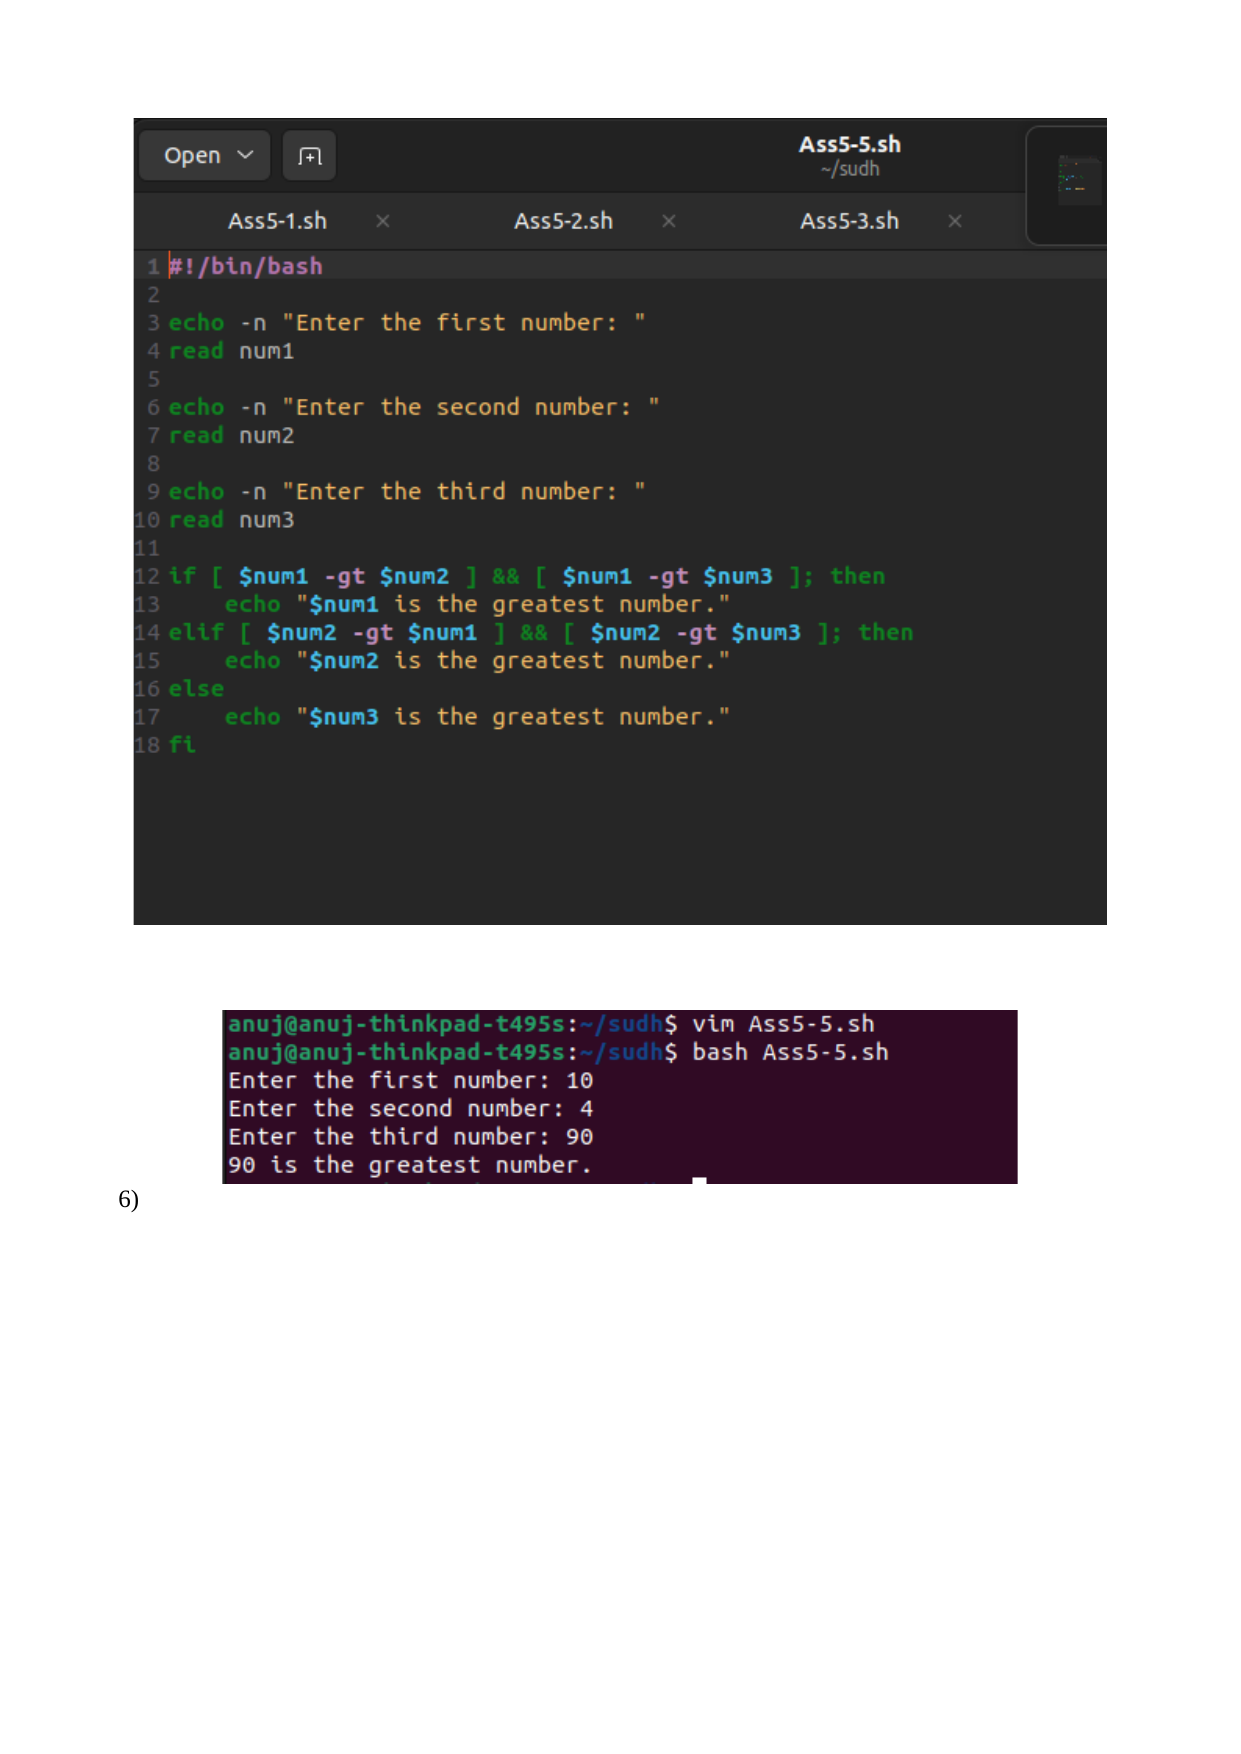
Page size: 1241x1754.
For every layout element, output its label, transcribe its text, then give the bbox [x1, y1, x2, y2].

text 6) [118, 1011, 1122, 1213]
picture [133, 118, 1107, 925]
picture [222, 1010, 1018, 1184]
